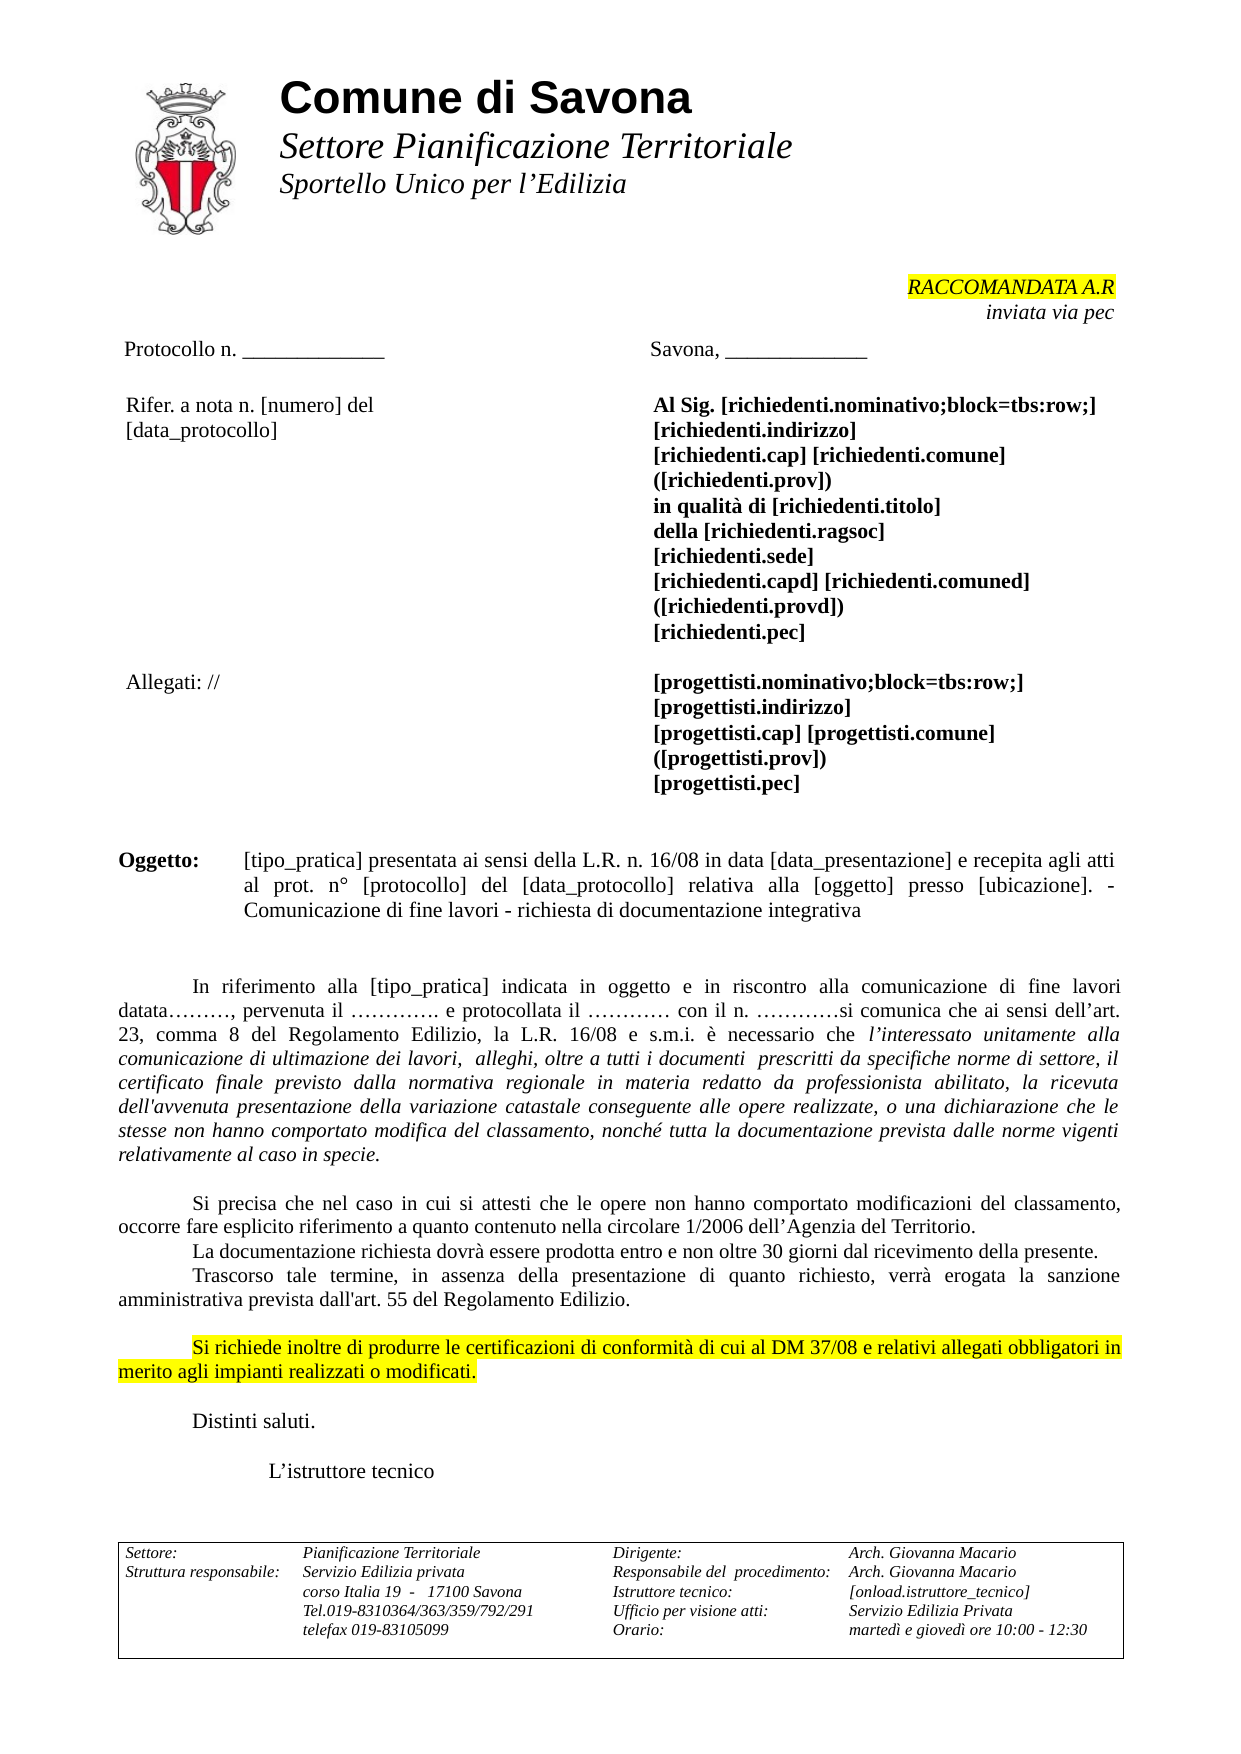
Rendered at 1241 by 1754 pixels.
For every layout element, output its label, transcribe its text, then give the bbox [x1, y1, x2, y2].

table_header RACCOMANDATA A.R inviata via pec [644, 268, 1122, 330]
text La documentazione richiesta dovrà essere prodotta entro e non oltre 30 giorni dal ricevimento della presente. [118, 1238, 1122, 1263]
table_header Rifer. a nota n. [numero] del [data_protocollo] [118, 392, 451, 669]
table_header [555, 1459, 1129, 1484]
table_header Oggetto: [111, 847, 236, 922]
table_header L’istruttore tecnico [111, 1459, 554, 1484]
text Si precisa che nel caso in cui si attesti che le opere non hanno comportato modificazioni del classamento, occorre fare esplicito riferimento a quanto contenuto nella circolare 1/2006 dell’Agenzia del Territorio. [118, 1190, 1122, 1238]
picture [135, 83, 236, 235]
table_cell Savona, _____________ [644, 330, 1122, 367]
text In riferimento alla [tipo_pratica] indicata in oggetto e in riscontro alla comunicazione di fine lavori datata………, pervenuta il …………. e protocollata il ………… con il n. …………si comunica che ai sensi dell’art. 23, comma 8 del Regolamento Edilizio, la L.R. 16/08 e s.m.i. è necessario che l’interessato unitamente alla comunicazione di ultimazione dei lavori, alleghi, oltre a tutti i documenti prescritti da specifiche norme di settore, il certificato finale previsto dalla normativa regionale in materia redatto da professionista abilitato, la ricevuta dell'avvenuta presentazione della variazione catastale conseguente alle opere realizzate, o una dichiarazione che le stesse non hanno comportato modifica del classamento, nonché tutta la documentazione prevista dalle norme vigenti relativamente al caso in specie. [118, 973, 1122, 1166]
table_header Al Sig. [richiedenti.nominativo;block=tbs:row;] [richiedenti.indirizzo] [richiedenti.cap] [richiedenti.comune] ([richiedenti.prov]) in qualità di [richiedenti.titolo] della [richiedenti.ragsoc] [richiedenti.sede] [richiedenti.capd] [richiedenti.comuned] ([richiedenti.provd]) [richiedenti.pec] [646, 392, 1119, 669]
table_cell [451, 669, 646, 821]
table_header [tipo_pratica] presentata ai sensi della L.R. n. 16/08 in data [data_presentazione] e recepita agli atti al prot. n° [protocollo] del [data_protocollo] relativa alla [oggetto] presso [ubicazione]. - Comunicazione di fine lavori - richiesta di documentazione integrativa [236, 847, 1123, 922]
table_header [118, 268, 644, 330]
text Trascorso tale termine, in assenza della presentazione di quanto richiesto, verrà erogata la sanzione amministrativa prevista dall'art. 55 del Regolamento Edilizio. [118, 1263, 1122, 1311]
table_cell [progettisti.nominativo;block=tbs:row;] [progettisti.indirizzo] [progettisti.cap] [progettisti.comune] ([progettisti.prov]) [progettisti.pec] [646, 669, 1119, 821]
table_cell Allegati: // [118, 669, 451, 821]
text Distinti saluti. [156, 1408, 1122, 1433]
text Si richiede inoltre di produrre le certificazioni di conformità di cui al DM 37/08 e relativi allegati obbligatori in merito agli impianti realizzati o modificati. [118, 1335, 1122, 1383]
table_header [451, 392, 646, 669]
table_cell Protocollo n. _____________ [118, 330, 644, 367]
